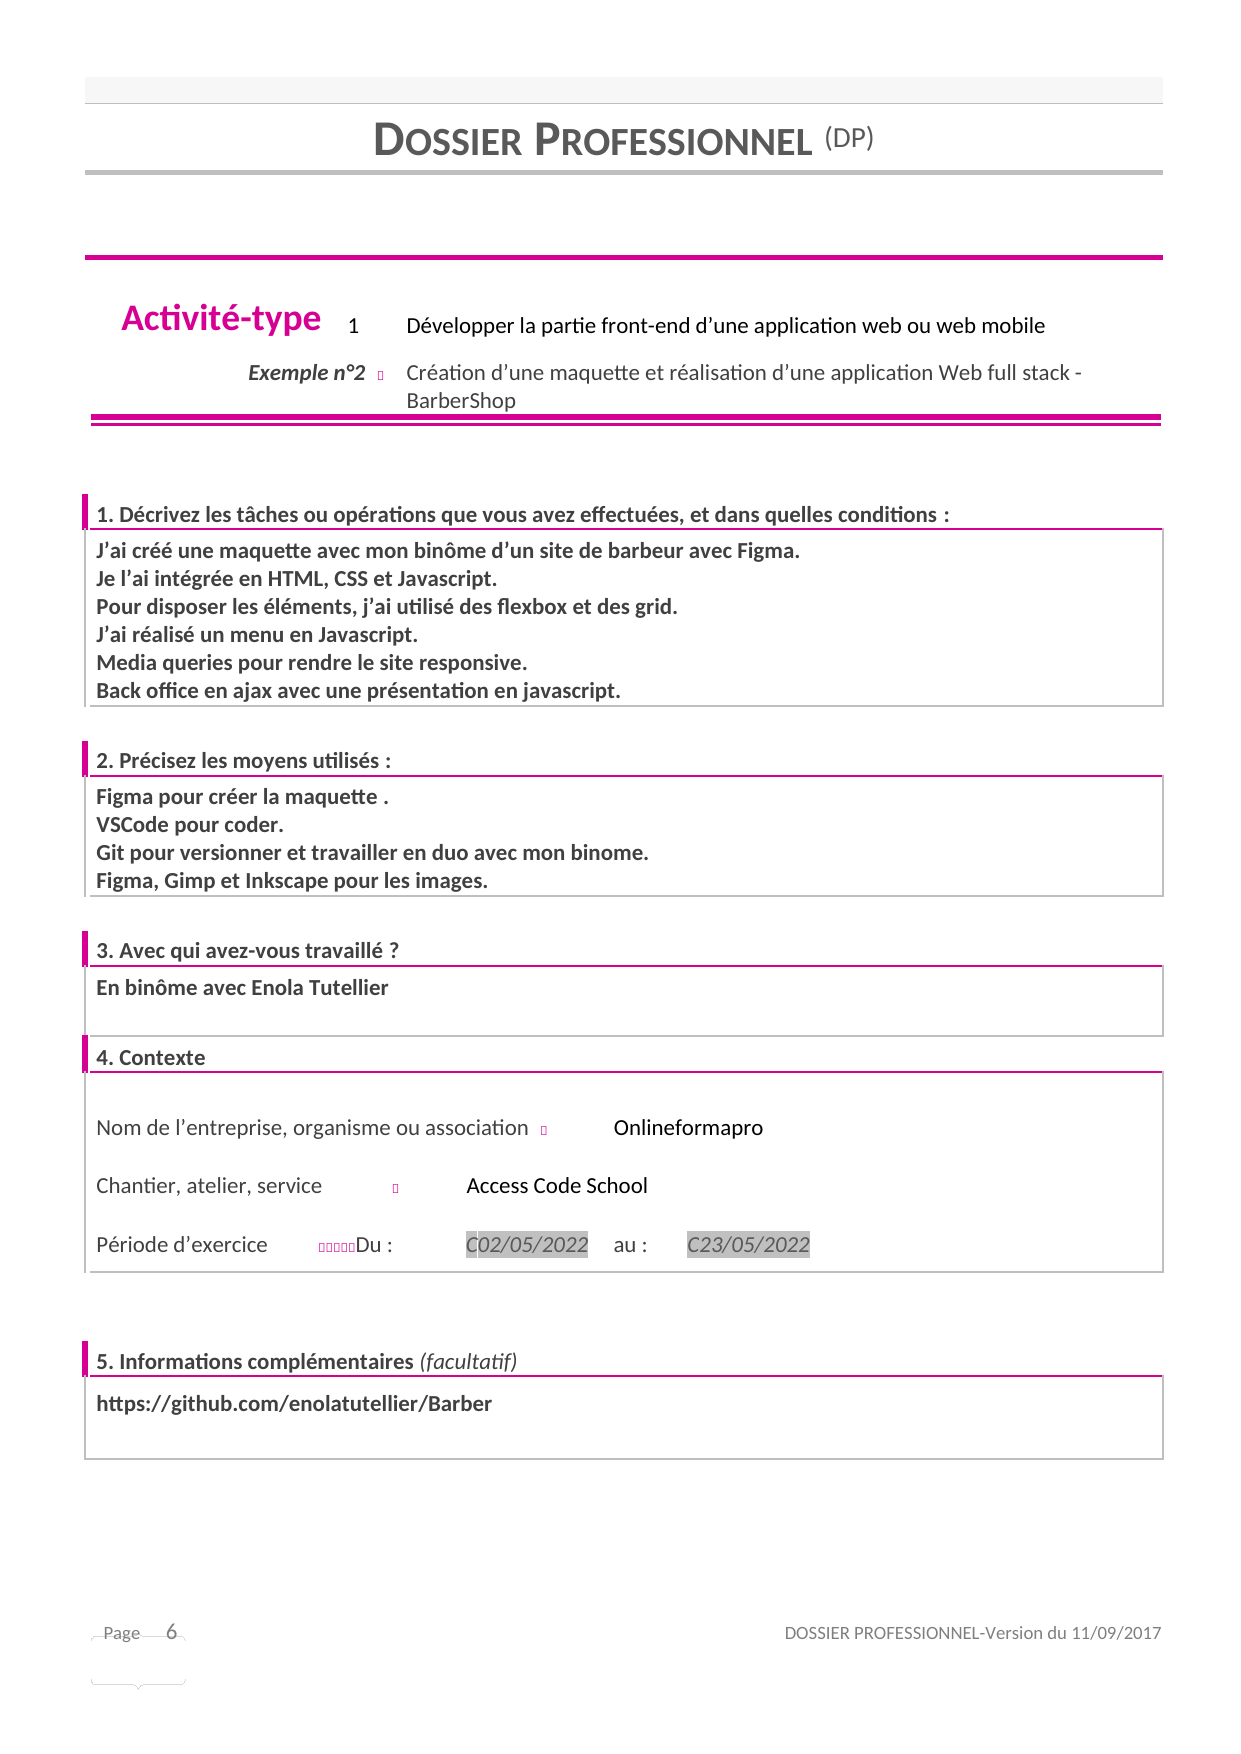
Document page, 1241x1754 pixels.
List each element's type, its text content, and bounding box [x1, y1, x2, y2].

table_cell 1. Décrivez les tâches ou opérations que vous avez effectuées, et dans quelles conditions : [88, 494, 1163, 528]
table_cell [85, 460, 1163, 494]
table_header Activité-type [85, 288, 336, 339]
table_cell Access Code School [455, 1153, 1162, 1212]
table_cell [85, 895, 1163, 931]
table_cell En binôme avec Enola Tutellier [86, 965, 1162, 1001]
table_header Développer la partie front-end d’une application web ou web mobile [395, 288, 1163, 339]
table_cell [589, 1073, 1162, 1107]
table_header 1 [336, 288, 395, 339]
table_cell [85, 1271, 1104, 1307]
table_cell Chantier, atelier, service  [86, 1153, 455, 1212]
table_cell [86, 1001, 1162, 1034]
table_cell [1104, 1273, 1163, 1307]
table_cell Exemple n°2  [85, 340, 395, 414]
table_cell 5. Informations complémentaires (facultatif) [88, 1341, 1104, 1375]
table_cell [86, 1424, 1162, 1457]
table_cell [85, 414, 1163, 460]
table_cell Figma pour créer la maquette . VSCode pour coder. Git pour versionner et travailler en duo avec mon binome. Figma, Gimp et Inkscape pour les images. [86, 775, 1162, 894]
table_cell https://github.com/enolatutellier/Barber [86, 1375, 1162, 1423]
table_cell Nom de l’entreprise, organisme ou association  [86, 1107, 589, 1153]
table_cell 2. Précisez les moyens utilisés : [88, 741, 1163, 774]
table_cell [85, 1307, 1104, 1341]
table_cell [1104, 1341, 1163, 1375]
table_cell [85, 705, 1163, 741]
table_cell J’ai créé une maquette avec mon binôme d’un site de barbeur avec Figma. Je l’ai intégrée en HTML, CSS et Javascript. Pour disposer les éléments, j’ai utilisé des flexbox et des grid. J’ai réalisé un menu en Javascript. Media queries pour rendre le site responsive. Back office en ajax avec une présentation en javascript. [86, 528, 1162, 704]
table_cell [1104, 1307, 1163, 1341]
table_cell [86, 1071, 589, 1107]
table_cell Création d’une maquette et réalisation d’une application Web full stack - BarberShop [395, 340, 1163, 414]
table_cell Période d’exercice Du : C02/05/2022 au : C23/05/2022 [86, 1212, 1162, 1271]
table_cell 3. Avec qui avez-vous travaillé ? [88, 931, 1163, 964]
table_cell 4. Contexte [88, 1035, 1163, 1071]
table_cell Onlineformapro [589, 1107, 1162, 1153]
